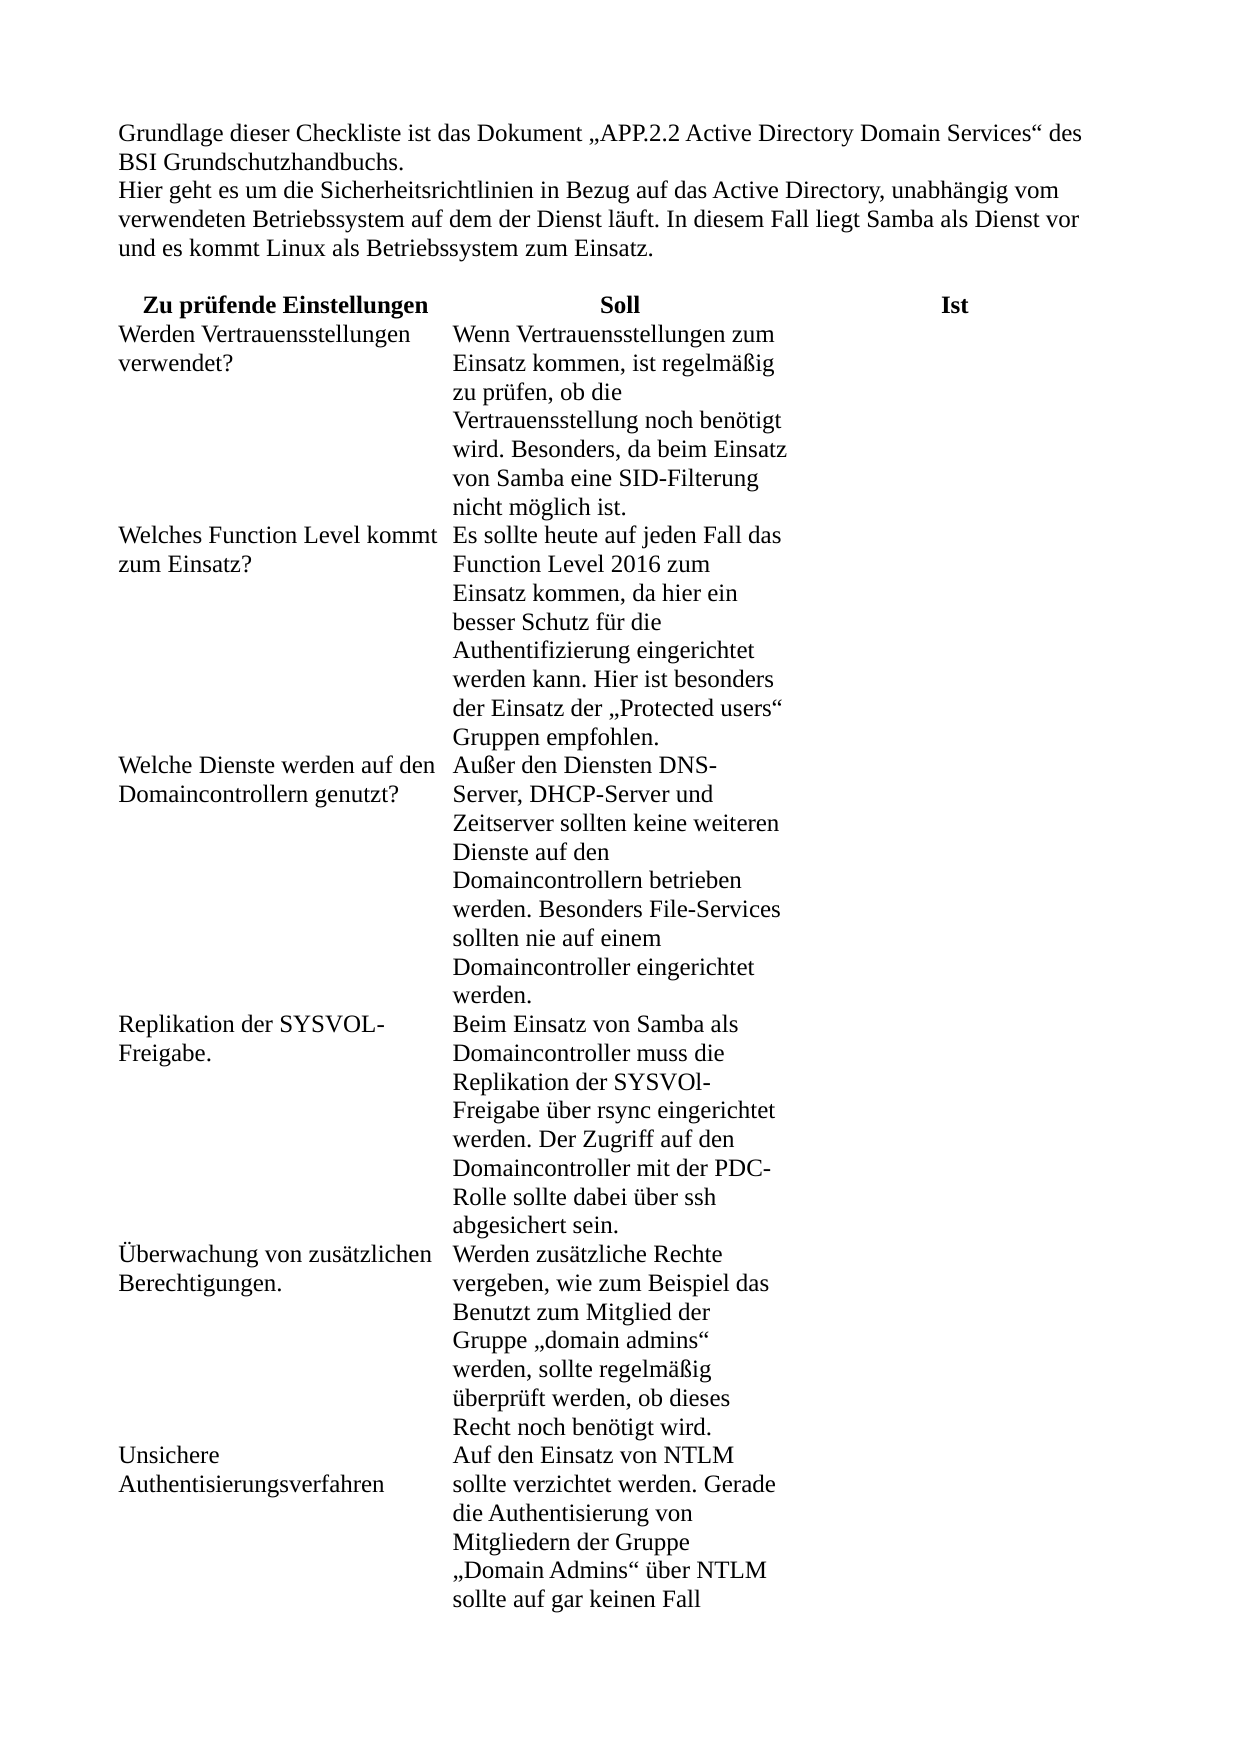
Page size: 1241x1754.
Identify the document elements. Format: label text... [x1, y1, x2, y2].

table_cell Welche Dienste werden auf den Domaincontrollern genutzt? [118, 751, 452, 1009]
table_cell Außer den Diensten DNS-Server, DHCP-Server und Zeitserver sollten keine weiteren Dienste auf den Domaincontrollern betrieben werden. Besonders File-Services sollten nie auf einem Domaincontroller eingerichtet werden. [453, 751, 787, 1009]
text Grundlage dieser Checkliste ist das Dokument „APP.2.2 Active Directory Domain Services“ des BSI Grundschutzhandbuchs. [118, 118, 1122, 176]
table_cell Unsichere Authentisierungsverfahren [118, 1441, 452, 1613]
table_cell [787, 751, 1122, 1009]
table_cell Beim Einsatz von Samba als Domaincontroller muss die Replikation der SYSVOl-Freigabe über rsync eingerichtet werden. Der Zugriff auf den Domaincontroller mit der PDC-Rolle sollte dabei über ssh abgesichert sein. [453, 1009, 787, 1239]
table_header Zu prüfende Einstellungen [118, 291, 452, 319]
table_cell Wenn Vertrauensstellungen zum Einsatz kommen, ist regelmäßig zu prüfen, ob die Vertrauensstellung noch benötigt wird. Besonders, da beim Einsatz von Samba eine SID-Filterung nicht möglich ist. [453, 319, 787, 521]
table_cell [787, 521, 1122, 751]
table_cell Auf den Einsatz von NTLM sollte verzichtet werden. Gerade die Authentisierung von Mitgliedern der Gruppe „Domain Admins“ über NTLM sollte auf gar keinen Fall [453, 1441, 787, 1613]
table_cell Welches Function Level kommt zum Einsatz? [118, 521, 452, 751]
table_cell [787, 1009, 1122, 1239]
table_header Ist [787, 291, 1122, 319]
text Hier geht es um die Sicherheitsrichtlinien in Bezug auf das Active Directory, unabhängig vom verwendeten Betriebssystem auf dem der Dienst läuft. In diesem Fall liegt Samba als Dienst vor und es kommt Linux als Betriebssystem zum Einsatz. [118, 176, 1122, 262]
table_header Soll [453, 291, 787, 319]
table_cell [787, 1441, 1122, 1613]
table_cell Werden zusätzliche Rechte vergeben, wie zum Beispiel das Benutzt zum Mitglied der Gruppe „domain admins“ werden, sollte regelmäßig überprüft werden, ob dieses Recht noch benötigt wird. [453, 1239, 787, 1441]
table_cell Es sollte heute auf jeden Fall das Function Level 2016 zum Einsatz kommen, da hier ein besser Schutz für die Authentifizierung eingerichtet werden kann. Hier ist besonders der Einsatz der „Protected users“ Gruppen empfohlen. [453, 521, 787, 751]
table_cell [787, 1239, 1122, 1441]
table_cell Überwachung von zusätzlichen Berechtigungen. [118, 1239, 452, 1441]
table_cell Werden Vertrauensstellungen verwendet? [118, 319, 452, 521]
table_cell [787, 319, 1122, 521]
table_cell Replikation der SYSVOL-Freigabe. [118, 1009, 452, 1239]
